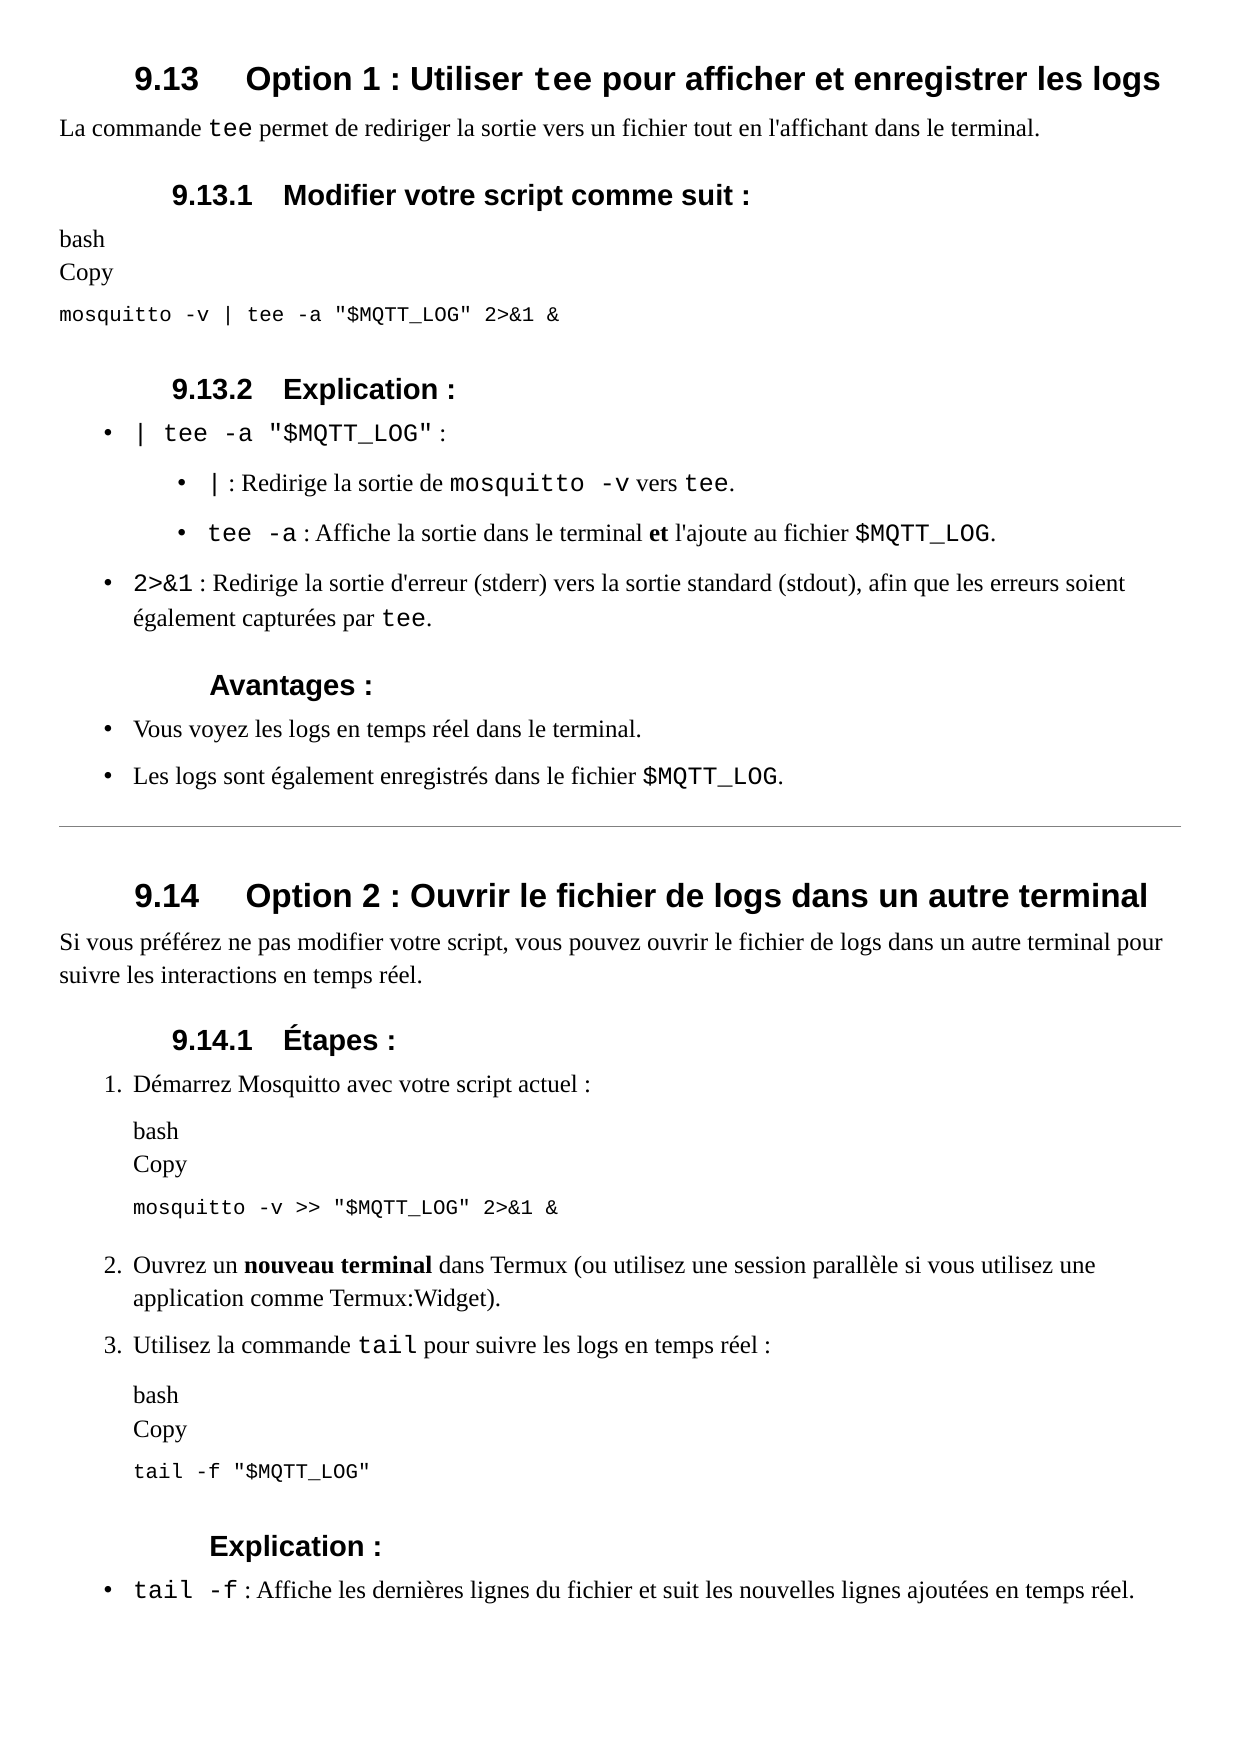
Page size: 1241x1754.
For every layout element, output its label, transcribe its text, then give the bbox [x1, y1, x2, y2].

list tail -f "$MQTT_LOG" [103, 1461, 1181, 1485]
text mosquitto -v | tee -a "$MQTT_LOG" 2>&1 & [59, 304, 1181, 328]
text bash [59, 224, 1181, 252]
list tee -a : Affiche la sortie dans le terminal et l'ajoute au fichier $MQTT_LOG. [177, 518, 1181, 549]
list | tee -a "$MQTT_LOG" : [103, 418, 1181, 449]
subtitle Option 2 : Ouvrir le fichier de logs dans un autre terminal [134, 876, 1181, 915]
list Ouvrez un nouveau terminal dans Termux (ou utilisez une session parallèle si vous utilisez une application comme Termux:Widget). [103, 1250, 1181, 1312]
subtitle Étapes : [172, 1023, 1181, 1056]
list Les logs sont également enregistrés dans le fichier $MQTT_LOG. [103, 761, 1181, 792]
text La commande tee permet de rediriger la sortie vers un fichier tout en l'affichant dans le terminal. [59, 113, 1181, 144]
text Si vous préférez ne pas modifier votre script, vous pouvez ouvrir le fichier de logs dans un autre terminal pour suivre les interactions en temps réel. [59, 927, 1181, 989]
subtitle Explication : [172, 1529, 1181, 1562]
list tail -f : Affiche les dernières lignes du fichier et suit les nouvelles lignes ajoutées en temps réel. [103, 1575, 1181, 1606]
list Copy [103, 1149, 1181, 1178]
subtitle Explication : [172, 372, 1181, 406]
list Utilisez la commande tail pour suivre les logs en temps réel : [103, 1331, 1181, 1361]
subtitle Option 1 : Utiliser tee pour afficher et enregistrer les logs [134, 59, 1181, 101]
subtitle Modifier votre script comme suit : [172, 178, 1181, 211]
list bash [103, 1116, 1181, 1145]
list Copy [103, 1414, 1181, 1442]
list mosquitto -v >> "$MQTT_LOG" 2>&1 & [103, 1197, 1181, 1221]
list Vous voyez les logs en temps réel dans le terminal. [103, 714, 1181, 742]
text Copy [59, 257, 1181, 285]
subtitle Avantages : [172, 668, 1181, 701]
list | : Redirige la sortie de mosquitto -v vers tee. [177, 468, 1181, 499]
list Démarrez Mosquitto avec votre script actuel : [103, 1069, 1181, 1097]
list bash [103, 1381, 1181, 1409]
list 2>&1 : Redirige la sortie d'erreur (stderr) vers la sortie standard (stdout), afin que les erreurs soient également capturées par tee. [103, 568, 1181, 634]
